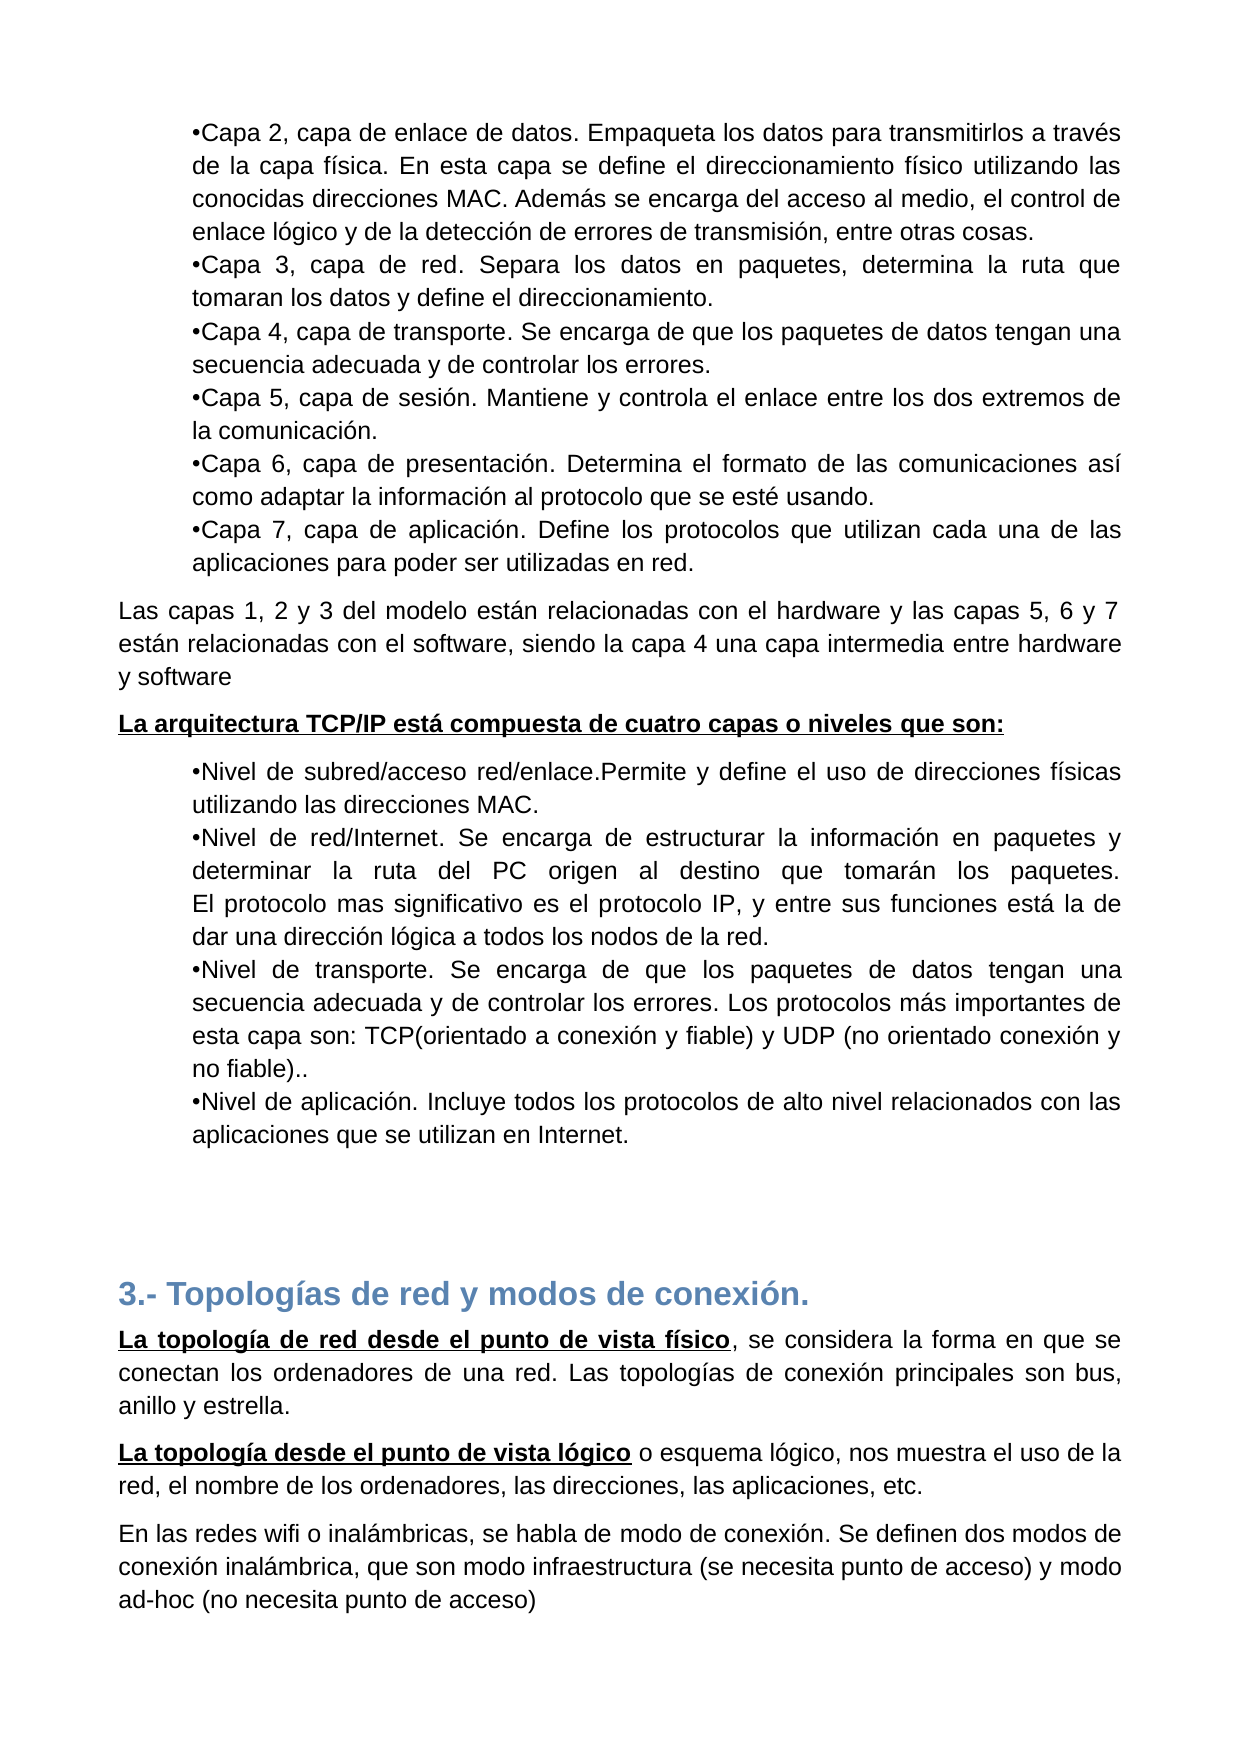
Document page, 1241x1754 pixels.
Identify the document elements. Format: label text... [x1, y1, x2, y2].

list Nivel de transporte. Se encarga de que los paquetes de datos tengan una secuencia adecuada y de controlar los errores. Los protocolos más importantes de esta capa son: TCP(orientado a conexión y fiable) y UDP (no orientado conexión y no fiable).. [118, 955, 1122, 1083]
list Capa 5, capa de sesión. Mantiene y controla el enlace entre los dos extremos de la comunicación. [118, 383, 1122, 444]
list Nivel de subred/acceso red/enlace.Permite y define el uso de direcciones físicas utilizando las direcciones MAC. [118, 757, 1122, 819]
subtitle 3.- Topologías de red y modos de conexión. [118, 1274, 1122, 1312]
text En las redes wifi o inalámbricas, se habla de modo de conexión. Se definen dos modos de conexión inalámbrica, que son modo infraestructura (se necesita punto de acceso) y modo ad-hoc (no necesita punto de acceso) [118, 1519, 1122, 1614]
text La topología desde el punto de vista lógico o esquema lógico, nos muestra el uso de la red, el nombre de los ordenadores, las direcciones, las aplicaciones, etc. [118, 1438, 1122, 1500]
text La arquitectura TCP/IP está compuesta de cuatro capas o niveles que son: [118, 709, 1122, 738]
list Nivel de aplicación. Incluye todos los protocolos de alto nivel relacionados con las aplicaciones que se utilizan en Internet. [118, 1087, 1122, 1149]
list Capa 2, capa de enlace de datos. Empaqueta los datos para transmitirlos a través de la capa física. En esta capa se define el direccionamiento físico utilizando las conocidas direcciones MAC. Además se encarga del acceso al medio, el control de enlace lógico y de la detección de errores de transmisión, entre otras cosas. [118, 118, 1122, 246]
list Capa 6, capa de presentación. Determina el formato de las comunicaciones así como adaptar la información al protocolo que se esté usando. [118, 449, 1122, 511]
list Nivel de red/Internet. Se encarga de estructurar la información en paquetes y determinar la ruta del PC origen al destino que tomarán los paquetes. El protocolo mas significativo es el protocolo IP, y entre sus funciones está la de dar una dirección lógica a todos los nodos de la red. [118, 823, 1122, 951]
list Capa 7, capa de aplicación. Define los protocolos que utilizan cada una de las aplicaciones para poder ser utilizadas en red. [118, 515, 1122, 577]
text Las capas 1, 2 y 3 del modelo están relacionadas con el hardware y las capas 5, 6 y 7 están relacionadas con el software, siendo la capa 4 una capa intermedia entre hardware y software [118, 596, 1122, 690]
text La topología de red desde el punto de vista físico, se considera la forma en que se conectan los ordenadores de una red. Las topologías de conexión principales son bus, anillo y estrella. [118, 1325, 1122, 1419]
list Capa 4, capa de transporte. Se encarga de que los paquetes de datos tengan una secuencia adecuada y de controlar los errores. [118, 316, 1122, 378]
list Capa 3, capa de red. Separa los datos en paquetes, determina la ruta que tomaran los datos y define el direccionamiento. [118, 250, 1122, 312]
